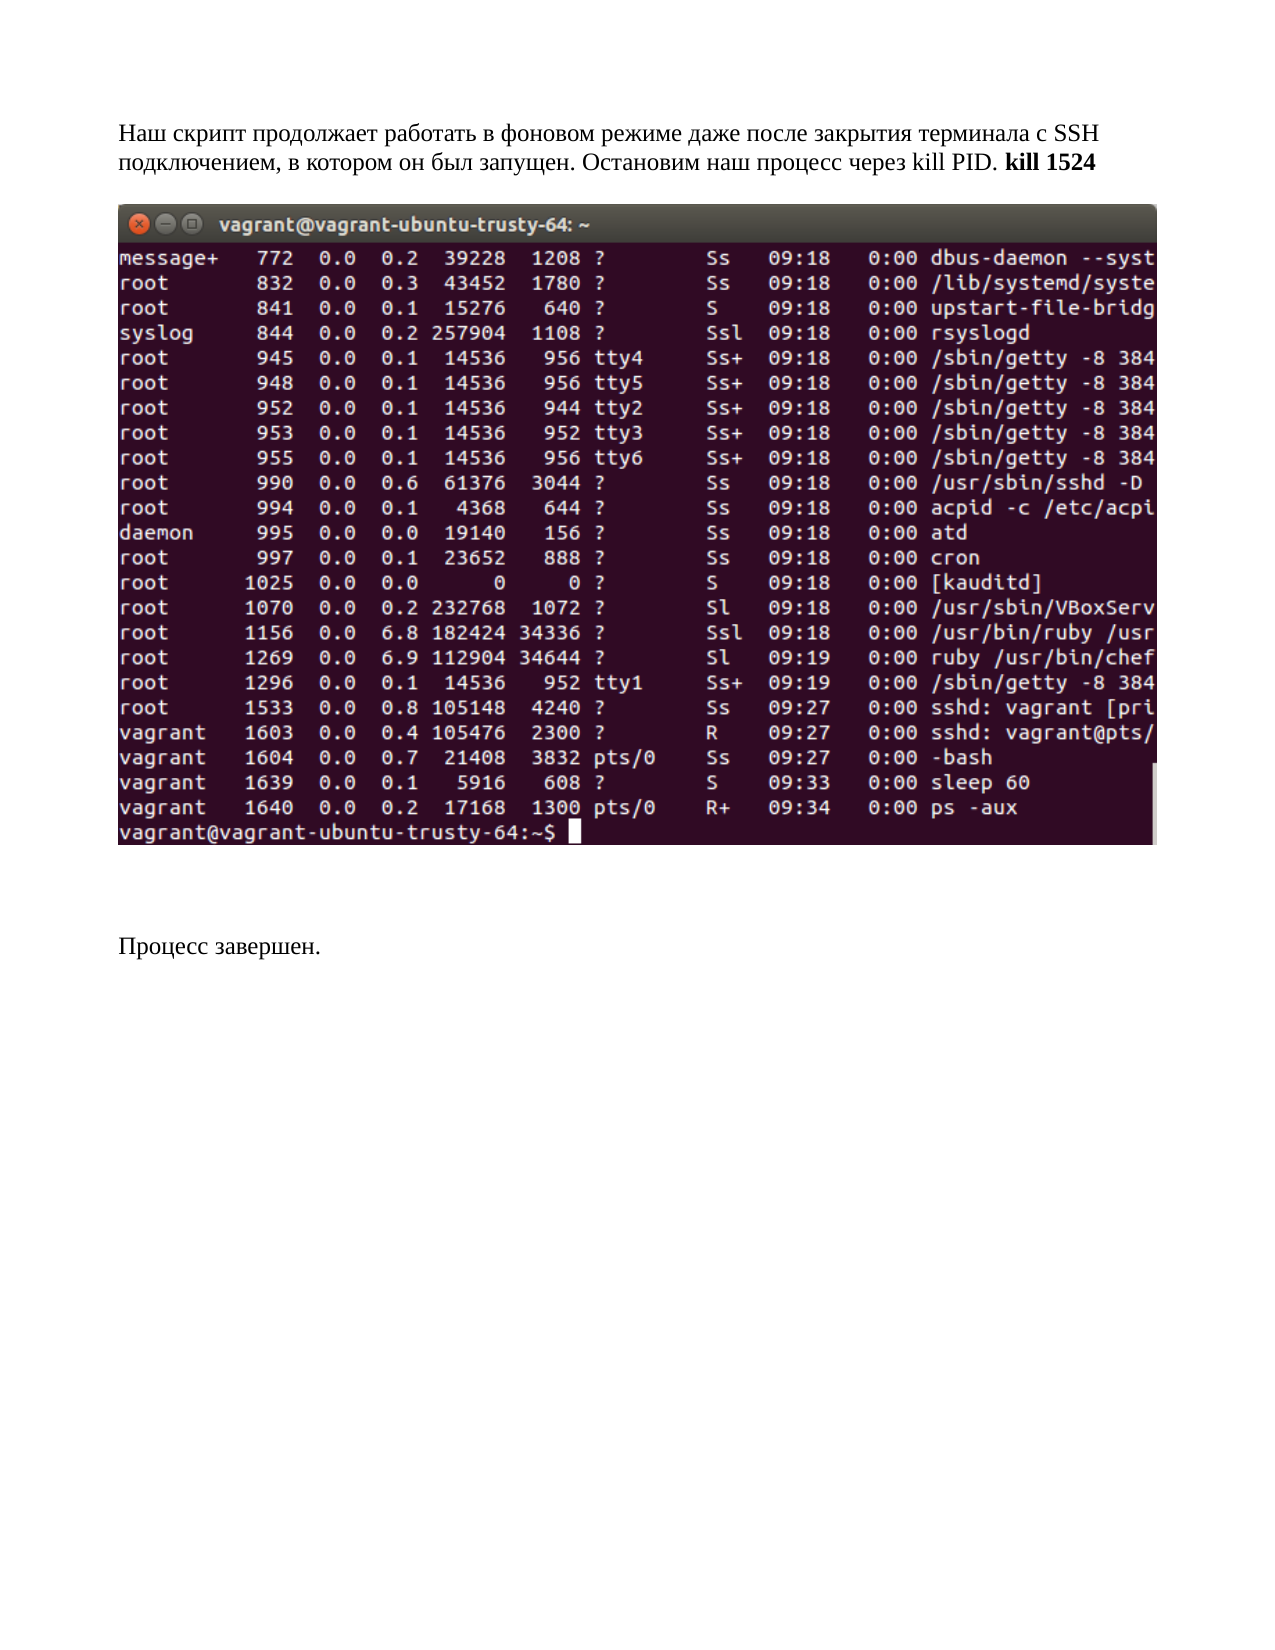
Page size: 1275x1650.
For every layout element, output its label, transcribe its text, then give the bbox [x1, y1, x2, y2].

text Наш скрипт продолжает работать в фоновом режиме даже после закрытия терминала с SSH подключением, в котором он был запущен. Остановим наш процесс через kill PID. kill 1524 [118, 118, 1157, 176]
picture [118, 204, 1157, 845]
text Процесс завершен. [118, 931, 1157, 960]
